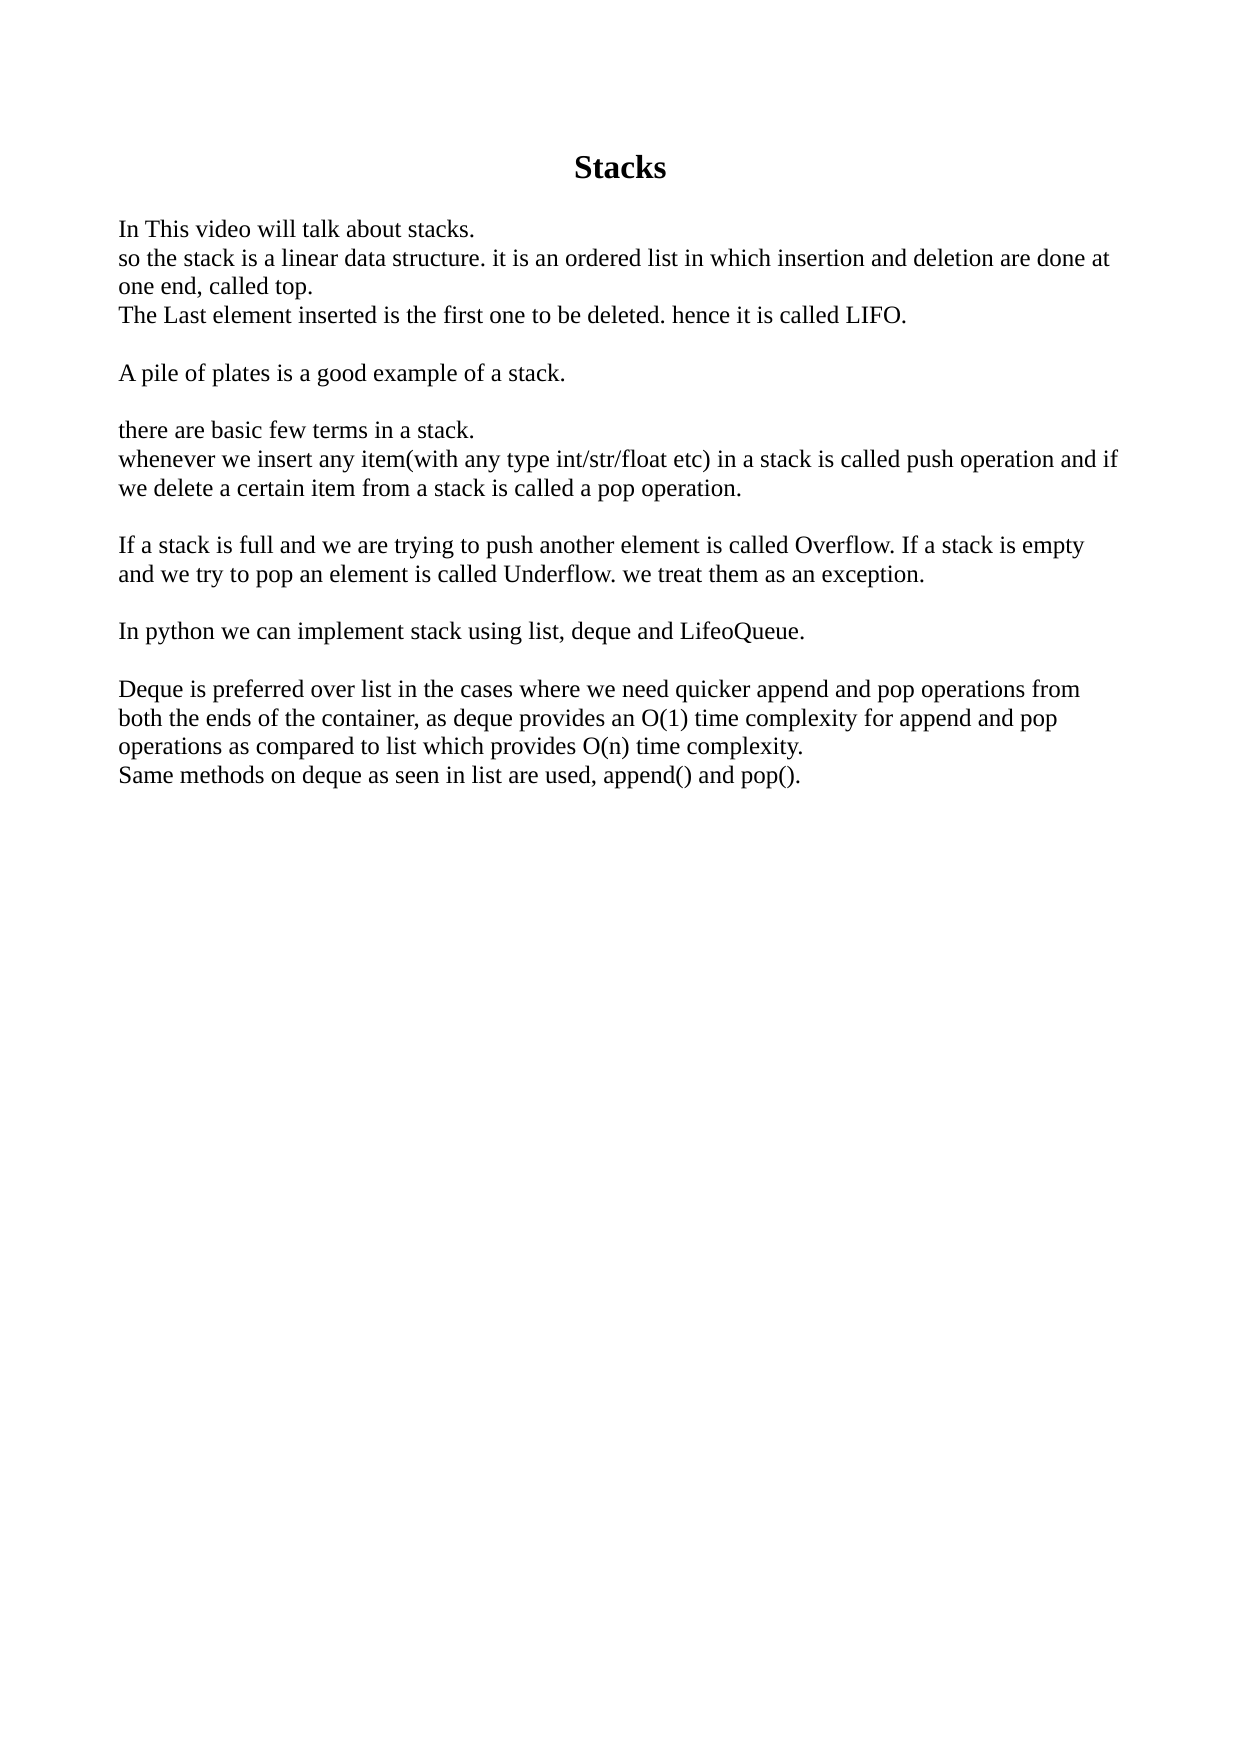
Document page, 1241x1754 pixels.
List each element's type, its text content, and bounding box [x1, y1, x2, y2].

text In python we can implement stack using list, deque and LifeoQueue. [118, 616, 1122, 645]
text so the stack is a linear data structure. it is an ordered list in which insertion and deletion are done at one end, called top. [118, 243, 1122, 300]
text there are basic few terms in a stack. [118, 415, 1122, 444]
text whenever we insert any item(with any type int/str/float etc) in a stack is called push operation and if we delete a certain item from a stack is called a pop operation. [118, 444, 1122, 501]
text In This video will talk about stacks. [118, 214, 1122, 243]
text Deque is preferred over list in the cases where we need quicker append and pop operations from both the ends of the container, as deque provides an O(1) time complexity for append and pop operations as compared to list which provides O(n) time complexity. [118, 674, 1122, 760]
text Same methods on deque as seen in list are used, append() and pop(). [118, 760, 1122, 789]
text The Last element inserted is the first one to be deleted. hence it is called LIFO. [118, 300, 1122, 329]
text If a stack is full and we are trying to push another element is called Overflow. If a stack is empty and we try to pop an element is called Underflow. we treat them as an exception. [118, 530, 1122, 588]
text A pile of plates is a good example of a stack. [118, 358, 1122, 386]
text Stacks [118, 147, 1122, 185]
